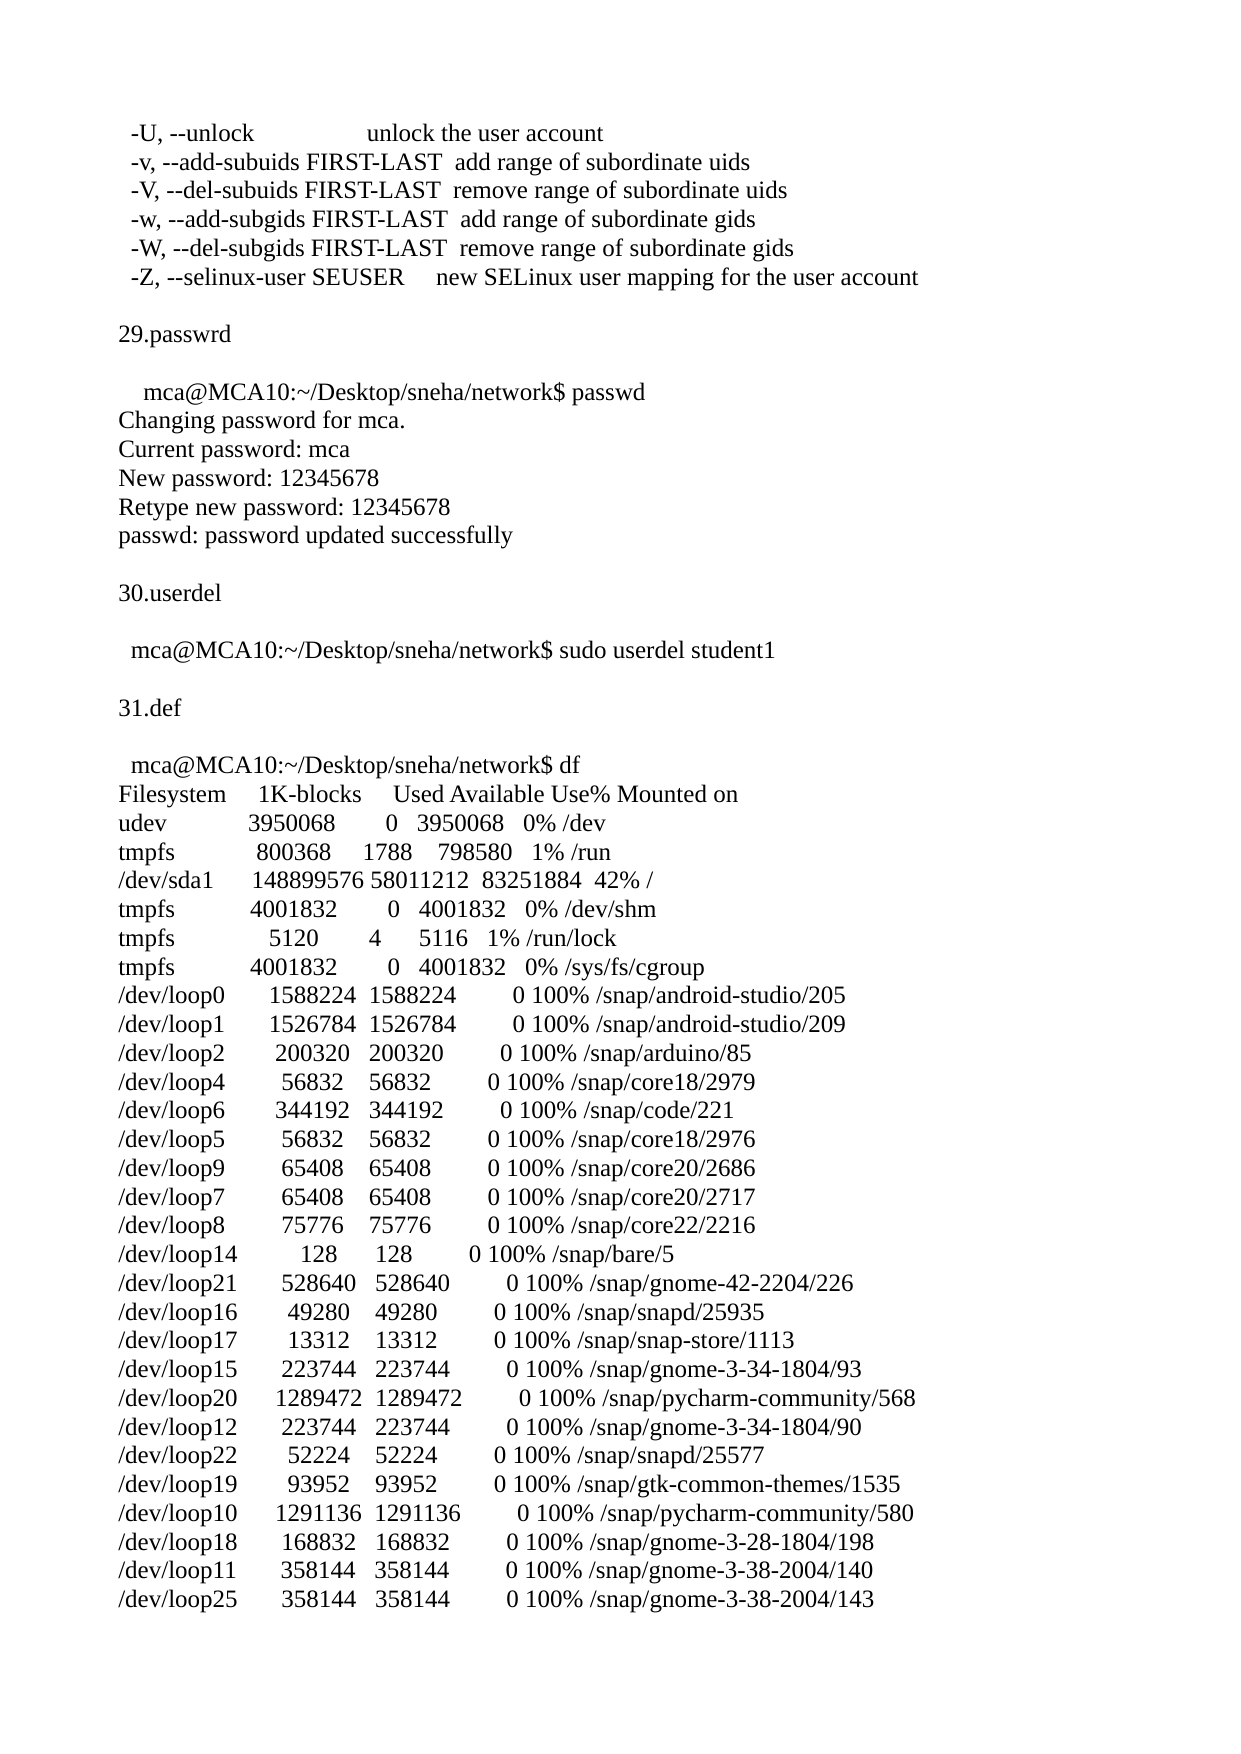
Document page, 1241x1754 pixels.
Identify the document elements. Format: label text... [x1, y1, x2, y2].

text /dev/loop9 65408 65408 0 100% /snap/core20/2686 [118, 1153, 1122, 1182]
text /dev/loop25 358144 358144 0 100% /snap/gnome-3-38-2004/143 [118, 1584, 1122, 1613]
text -U, --unlock unlock the user account [118, 118, 1122, 147]
text mca@MCA10:~/Desktop/sneha/network$ sudo userdel student1 [118, 636, 1122, 664]
text mca@MCA10:~/Desktop/sneha/network$ df [118, 751, 1122, 779]
text /dev/loop1 1526784 1526784 0 100% /snap/android-studio/209 [118, 1009, 1122, 1038]
text /dev/loop17 13312 13312 0 100% /snap/snap-store/1113 [118, 1326, 1122, 1354]
text Current password: mca [118, 434, 1122, 463]
text tmpfs 800368 1788 798580 1% /run [118, 837, 1122, 866]
text /dev/loop8 75776 75776 0 100% /snap/core22/2216 [118, 1211, 1122, 1239]
text /dev/loop19 93952 93952 0 100% /snap/gtk-common-themes/1535 [118, 1469, 1122, 1498]
text Retype new password: 12345678 [118, 492, 1122, 521]
text -w, --add-subgids FIRST-LAST add range of subordinate gids [118, 204, 1122, 233]
text /dev/sda1 148899576 58011212 83251884 42% / [118, 866, 1122, 894]
text udev 3950068 0 3950068 0% /dev [118, 808, 1122, 837]
text -v, --add-subuids FIRST-LAST add range of subordinate uids [118, 147, 1122, 176]
text Filesystem 1K-blocks Used Available Use% Mounted on [118, 779, 1122, 808]
text /dev/loop0 1588224 1588224 0 100% /snap/android-studio/205 [118, 981, 1122, 1009]
text passwd: password updated successfully [118, 521, 1122, 549]
text 31.def [118, 693, 1122, 722]
text mca@MCA10:~/Desktop/sneha/network$ passwd [118, 377, 1122, 406]
text /dev/loop5 56832 56832 0 100% /snap/core18/2976 [118, 1124, 1122, 1153]
text /dev/loop11 358144 358144 0 100% /snap/gnome-3-38-2004/140 [118, 1556, 1122, 1584]
text /dev/loop7 65408 65408 0 100% /snap/core20/2717 [118, 1182, 1122, 1211]
text Changing password for mca. [118, 406, 1122, 434]
text -V, --del-subuids FIRST-LAST remove range of subordinate uids [118, 176, 1122, 204]
text New password: 12345678 [118, 463, 1122, 492]
text /dev/loop21 528640 528640 0 100% /snap/gnome-42-2204/226 [118, 1268, 1122, 1297]
text /dev/loop22 52224 52224 0 100% /snap/snapd/25577 [118, 1441, 1122, 1469]
text -Z, --selinux-user SEUSER new SELinux user mapping for the user account [118, 262, 1122, 291]
text /dev/loop20 1289472 1289472 0 100% /snap/pycharm-community/568 [118, 1383, 1122, 1412]
text tmpfs 4001832 0 4001832 0% /dev/shm [118, 894, 1122, 923]
text 30.userdel [118, 578, 1122, 607]
text /dev/loop14 128 128 0 100% /snap/bare/5 [118, 1239, 1122, 1268]
text /dev/loop12 223744 223744 0 100% /snap/gnome-3-34-1804/90 [118, 1412, 1122, 1441]
text /dev/loop15 223744 223744 0 100% /snap/gnome-3-34-1804/93 [118, 1354, 1122, 1383]
text /dev/loop10 1291136 1291136 0 100% /snap/pycharm-community/580 [118, 1498, 1122, 1527]
text 29.passwrd [118, 319, 1122, 348]
text /dev/loop16 49280 49280 0 100% /snap/snapd/25935 [118, 1297, 1122, 1326]
text /dev/loop2 200320 200320 0 100% /snap/arduino/85 [118, 1038, 1122, 1067]
text /dev/loop18 168832 168832 0 100% /snap/gnome-3-28-1804/198 [118, 1527, 1122, 1556]
text /dev/loop6 344192 344192 0 100% /snap/code/221 [118, 1096, 1122, 1124]
text /dev/loop4 56832 56832 0 100% /snap/core18/2979 [118, 1067, 1122, 1096]
text tmpfs 5120 4 5116 1% /run/lock [118, 923, 1122, 952]
text -W, --del-subgids FIRST-LAST remove range of subordinate gids [118, 233, 1122, 262]
text tmpfs 4001832 0 4001832 0% /sys/fs/cgroup [118, 952, 1122, 981]
